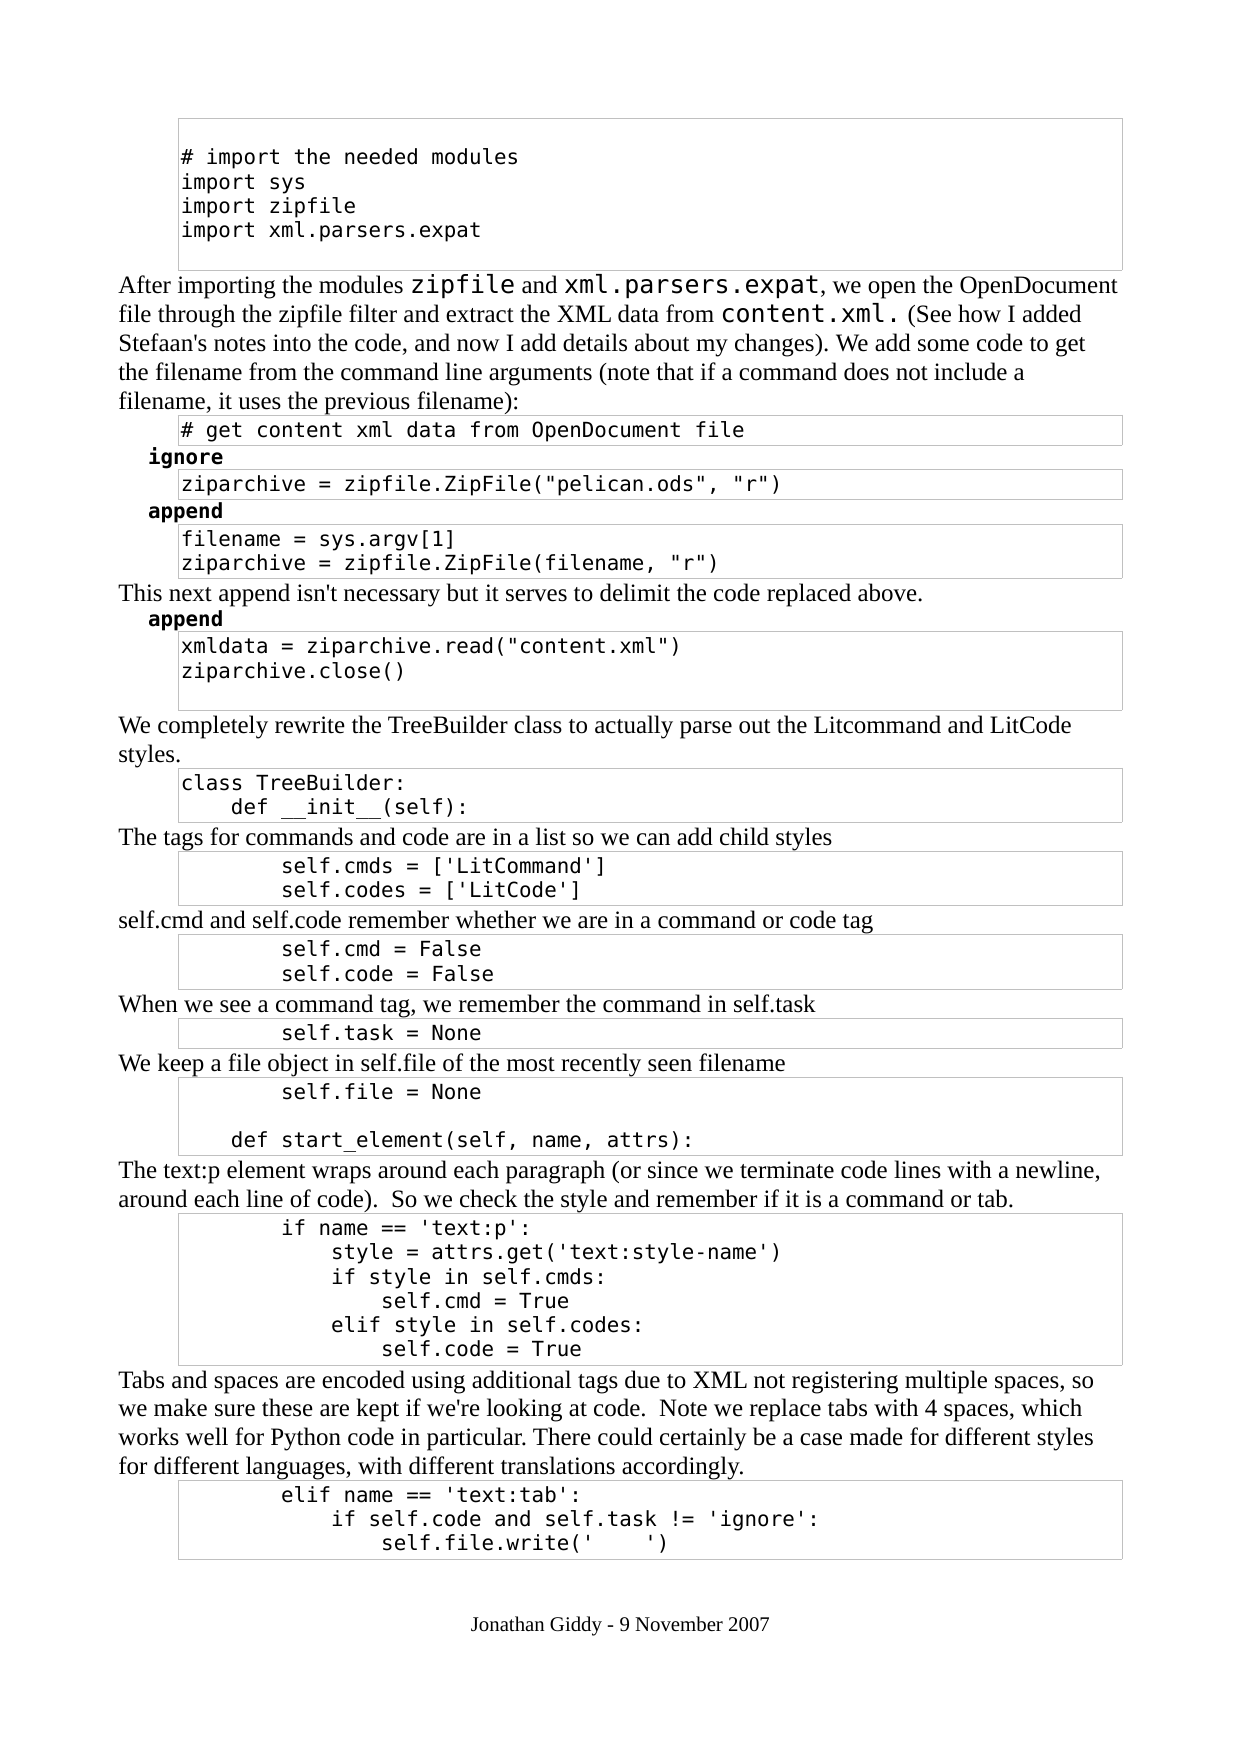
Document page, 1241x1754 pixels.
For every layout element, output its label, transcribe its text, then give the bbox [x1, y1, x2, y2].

text ziparchive.close() [179, 656, 1122, 683]
text ziparchive = zipfile.ZipFile("pelican.ods", "r") [179, 470, 1122, 499]
text if self.code and self.task != 'ignore': [179, 1504, 1122, 1528]
text self.file = None [179, 1078, 1122, 1104]
text ziparchive = zipfile.ZipFile(filename, "r") [179, 548, 1122, 578]
text def __init__(self): [179, 792, 1122, 822]
text filename = sys.argv[1] [179, 525, 1122, 548]
text class TreeBuilder: [179, 769, 1122, 792]
text # get content xml data from OpenDocument file [179, 416, 1122, 445]
text if name == 'text:p': [179, 1214, 1122, 1237]
text import xml.parsers.expat [179, 215, 1122, 242]
text self.codes = ['LitCode'] [179, 875, 1122, 905]
text self.task = None [179, 1019, 1122, 1048]
text self.cmds = ['LitCommand'] [179, 852, 1122, 875]
text import zipfile [179, 191, 1122, 215]
text def start_element(self, name, attrs): [179, 1125, 1122, 1155]
text if style in self.cmds: [179, 1262, 1122, 1286]
text xmldata = ziparchive.read("content.xml") [179, 632, 1122, 656]
text Tabs and spaces are encoded using additional tags due to XML not registering multiple spaces, so we make sure these are kept if we're looking at code. Note we replace tabs with 4 spaces, which works well for Python code in particular. There could certainly be a case made for different styles for different languages, with different translations accordingly. [118, 1365, 1122, 1480]
text self.code = False [179, 959, 1122, 989]
text self.cmd and self.code remember whether we are in a command or code tag [118, 906, 1122, 934]
text When we see a command tag, we remember the command in self.task [118, 989, 1122, 1018]
text The tags for commands and code are in a list so we can add child styles [118, 822, 1122, 851]
text elif style in self.codes: [179, 1310, 1122, 1334]
text We keep a file object in self.file of the most recently seen filename [118, 1048, 1122, 1077]
text self.cmd = False [179, 935, 1122, 959]
text self.code = True [179, 1334, 1122, 1365]
text self.cmd = True [179, 1286, 1122, 1310]
text import sys [179, 167, 1122, 191]
text self.file.write(' ') [179, 1528, 1122, 1559]
text The text:p element wraps around each paragraph (or since we terminate code lines with a newline, around each line of code). So we check the style and remember if it is a command or tab. [118, 1156, 1122, 1213]
text After importing the modules zipfile and xml.parsers.expat, we open the OpenDocument file through the zipfile filter and extract the XML data from content.xml. (See how I added Stefaan's notes into the code, and now I add details about my changes). We add some code to get the filename from the command line arguments (note that if a command does not include a filename, it uses the previous filename): [118, 270, 1122, 414]
text style = attrs.get('text:style-name') [179, 1237, 1122, 1262]
text elif name == 'text:tab': [179, 1481, 1122, 1504]
text This next append isn't necessary but it serves to delimit the code replaced above. [118, 578, 1122, 607]
text ignore [148, 445, 1122, 469]
text append [148, 607, 1122, 631]
text # import the needed modules [179, 142, 1122, 167]
text append [148, 499, 1122, 524]
text We completely rewrite the TreeBuilder class to actually parse out the Litcommand and LitCode styles. [118, 710, 1122, 768]
